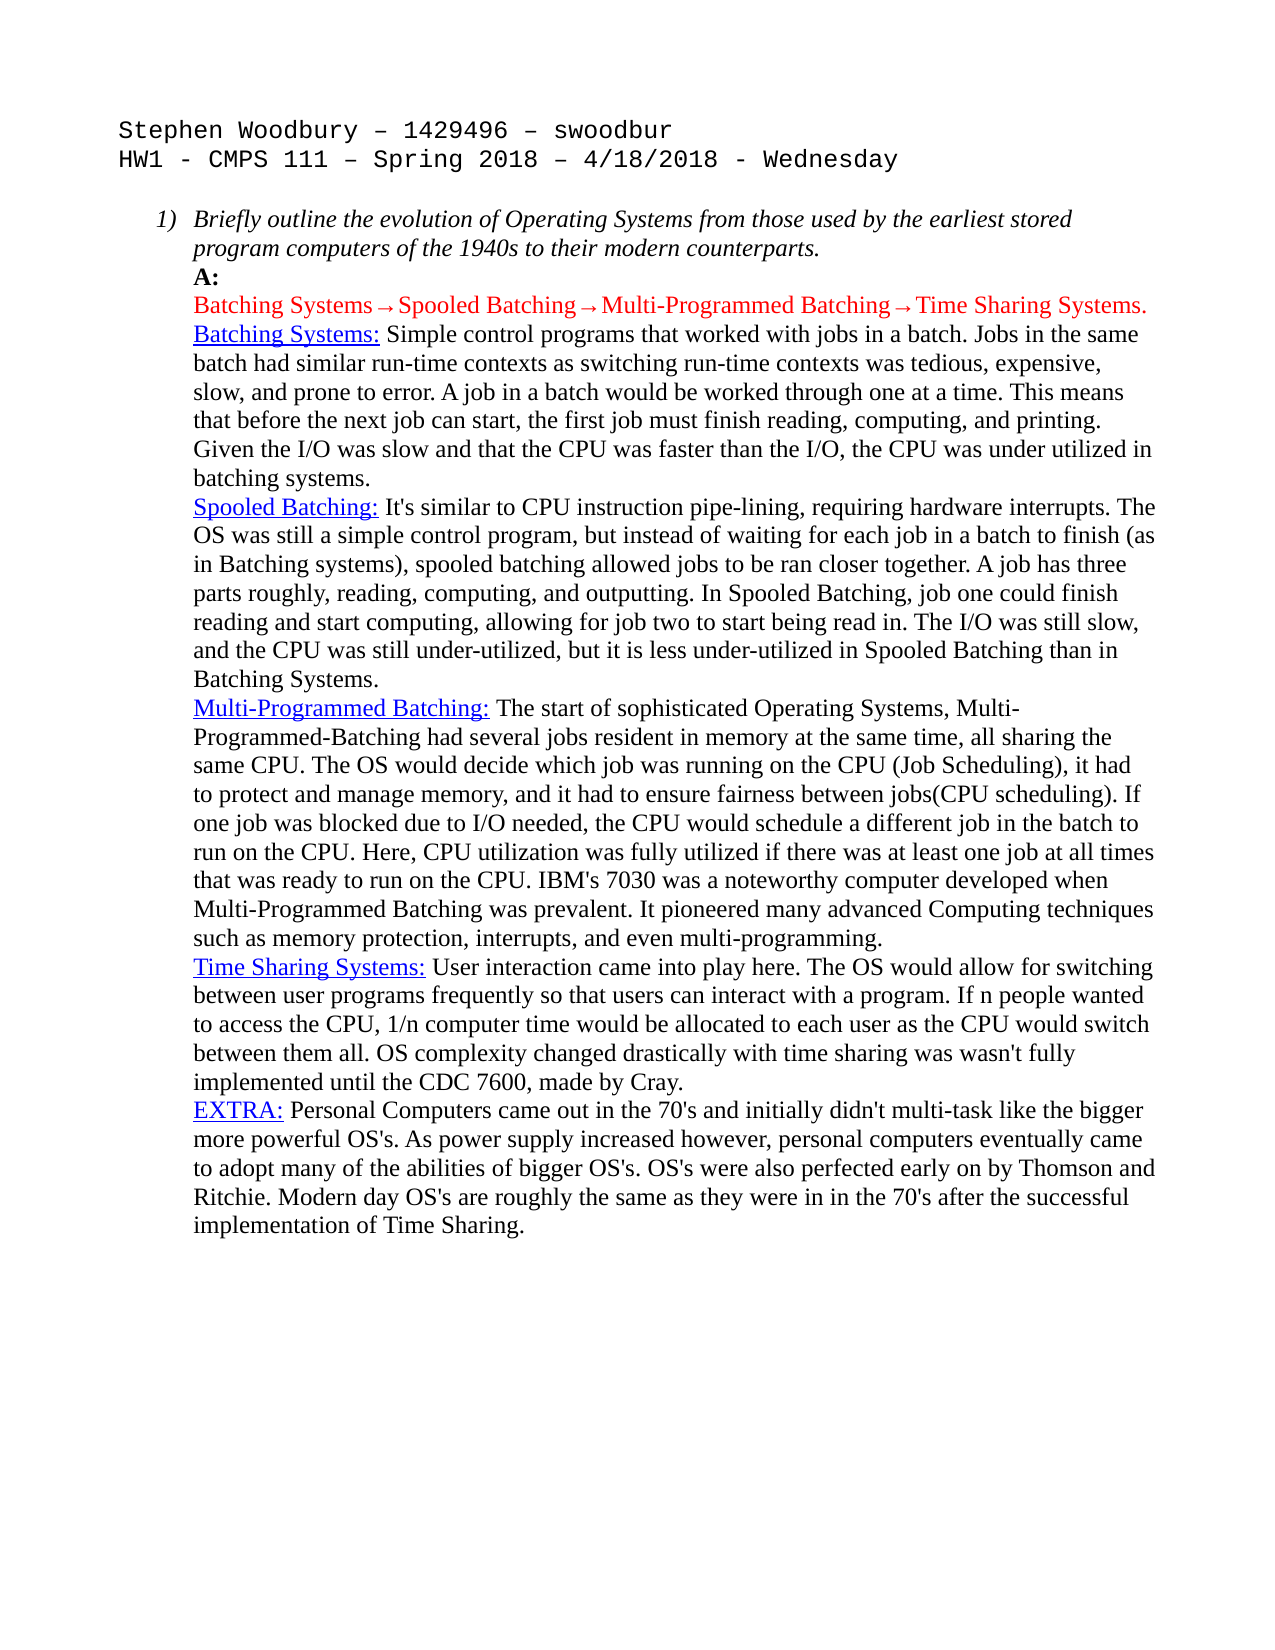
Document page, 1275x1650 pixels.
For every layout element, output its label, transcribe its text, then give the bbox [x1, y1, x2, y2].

list Batching Systems: Simple control programs that worked with jobs in a batch. Jobs in the same batch had similar run-time contexts as switching run-time contexts was tedious, expensive, slow, and prone to error. A job in a batch would be worked through one at a time. This means that before the next job can start, the first job must finish reading, computing, and printing. Given the I/O was slow and that the CPU was faster than the I/O, the CPU was under utilized in batching systems. [156, 319, 1157, 492]
list A: [156, 262, 1157, 291]
list Spooled Batching: It's similar to CPU instruction pipe-lining, requiring hardware interrupts. The OS was still a simple control program, but instead of waiting for each job in a batch to finish (as in Batching systems), spooled batching allowed jobs to be ran closer together. A job has three parts roughly, reading, computing, and outputting. In Spooled Batching, job one could finish reading and start computing, allowing for job two to start being read in. The I/O was still slow, and the CPU was still under-utilized, but it is less under-utilized in Spooled Batching than in Batching Systems. [156, 492, 1157, 693]
list Multi-Programmed Batching: The start of sophisticated Operating Systems, Multi-Programmed-Batching had several jobs resident in memory at the same time, all sharing the same CPU. The OS would decide which job was running on the CPU (Job Scheduling), it had to protect and manage memory, and it had to ensure fairness between jobs(CPU scheduling). If one job was blocked due to I/O needed, the CPU would schedule a different job in the batch to run on the CPU. Here, CPU utilization was fully utilized if there was at least one job at all times that was ready to run on the CPU. IBM's 7030 was a noteworthy computer developed when Multi-Programmed Batching was prevalent. It pioneered many advanced Computing techniques such as memory protection, interrupts, and even multi-programming. [156, 693, 1157, 952]
list Briefly outline the evolution of Operating Systems from those used by the earliest stored program computers of the 1940s to their modern counterparts. [156, 204, 1157, 262]
list Batching Systems→Spooled Batching→Multi-Programmed Batching→Time Sharing Systems. [156, 291, 1157, 319]
list EXTRA: Personal Computers came out in the 70's and initially didn't multi-task like the bigger more powerful OS's. As power supply increased however, personal computers eventually came to adopt many of the abilities of bigger OS's. OS's were also perfected early on by Thomson and Ritchie. Modern day OS's are roughly the same as they were in in the 70's after the successful implementation of Time Sharing. [156, 1096, 1157, 1239]
list Time Sharing Systems: User interaction came into play here. The OS would allow for switching between user programs frequently so that users can interact with a program. If n people wanted to access the CPU, 1/n computer time would be allocated to each user as the CPU would switch between them all. OS complexity changed drastically with time sharing was wasn't fully implemented until the CDC 7600, made by Cray. [156, 952, 1157, 1096]
